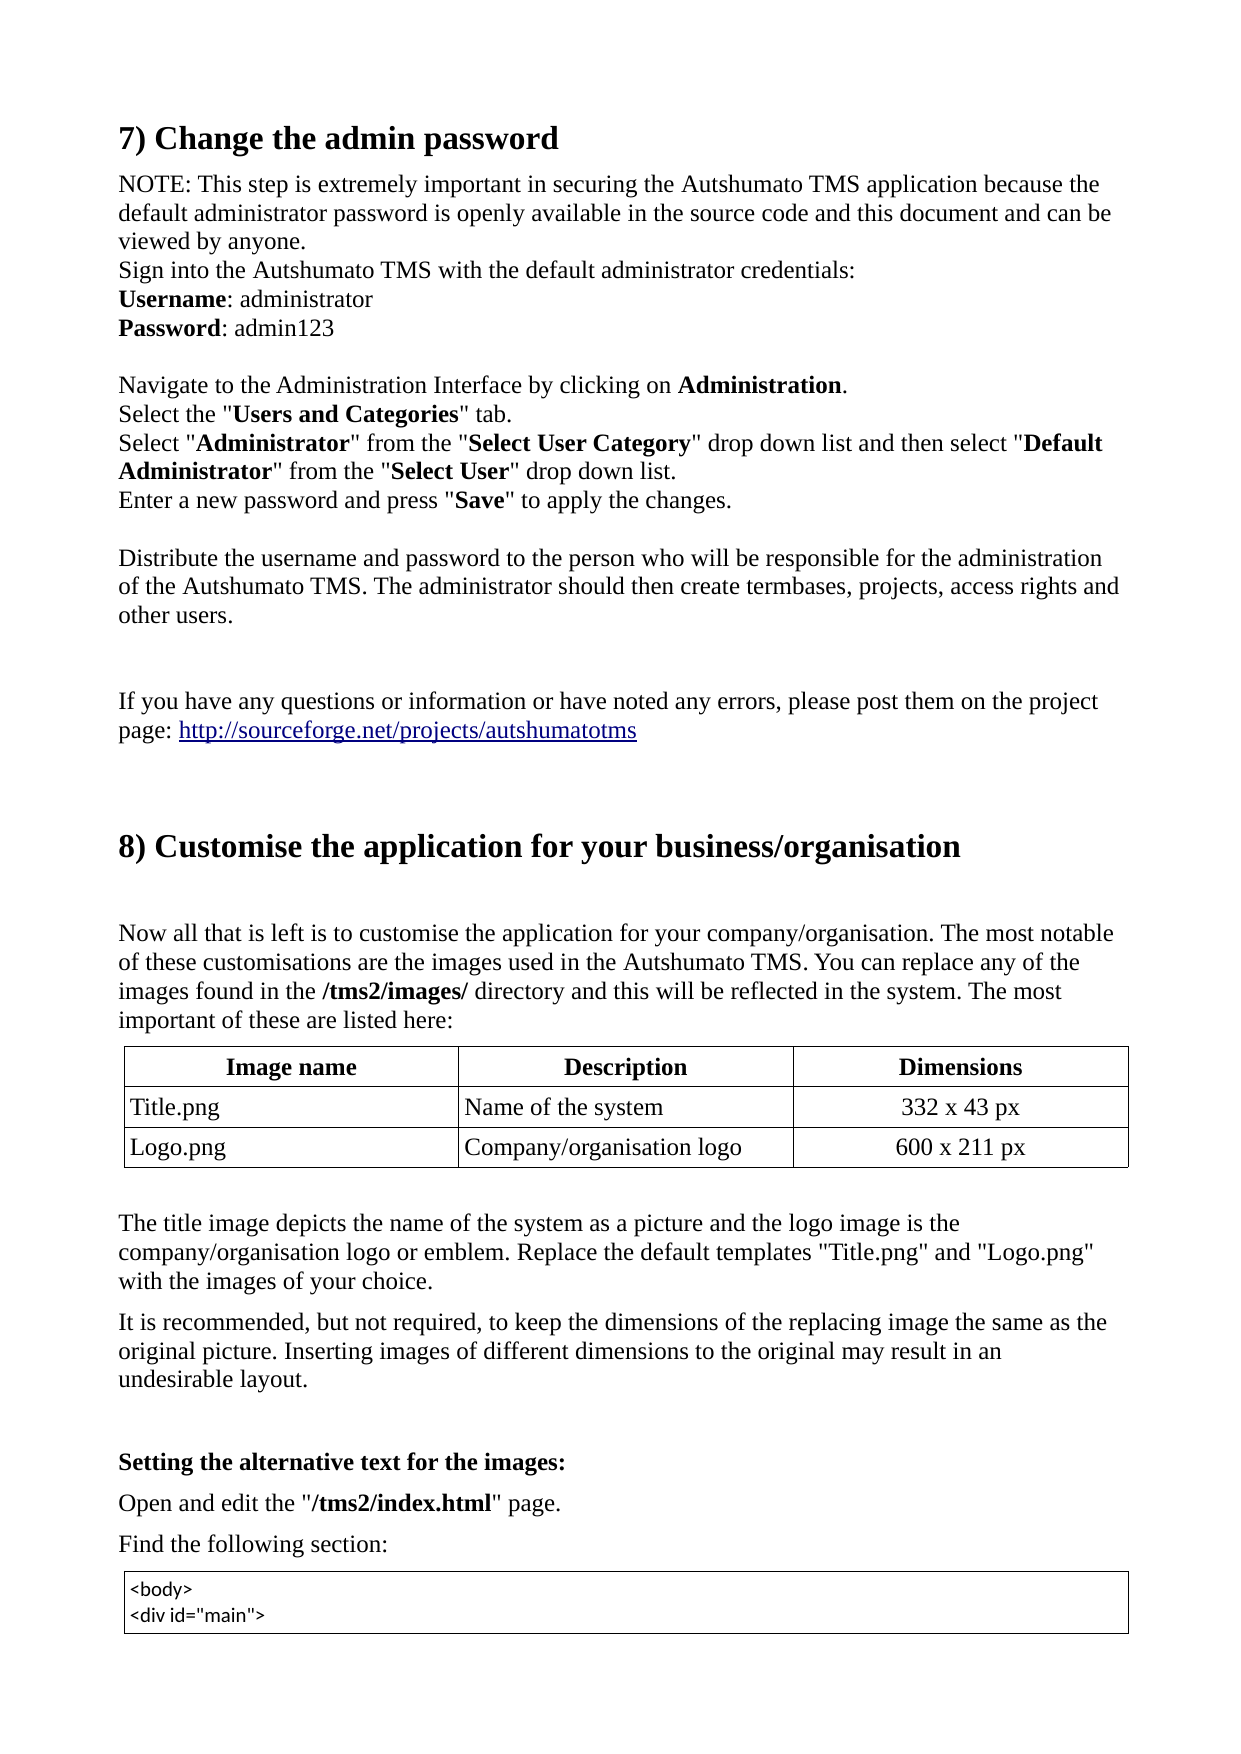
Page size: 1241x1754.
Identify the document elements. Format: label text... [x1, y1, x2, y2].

text Setting the alternative text for the images: [118, 1447, 1122, 1476]
table_header Description [459, 1047, 793, 1086]
text The title image depicts the name of the system as a picture and the logo image is the company/organisation logo or emblem. Replace the default templates "Title.png" and "Logo.png" with the images of your choice. [118, 1208, 1122, 1294]
text Select "Administrator" from the "Select User Category" drop down list and then select "Default Administrator" from the "Select User" drop down list. [118, 428, 1122, 485]
subtitle 8) Customise the application for your business/organisation [118, 826, 1122, 865]
table_cell 332 x 43 px [794, 1087, 1128, 1127]
text Find the following section: [118, 1529, 1122, 1558]
table_cell Company/organisation logo [459, 1128, 793, 1167]
text Username: administrator [118, 284, 1122, 313]
table_header Image name [125, 1047, 458, 1086]
text It is recommended, but not required, to keep the dimensions of the replacing image the same as the original picture. Inserting images of different dimensions to the original may result in an undesirable layout. [118, 1307, 1122, 1393]
table_cell Name of the system [459, 1087, 793, 1127]
text Sign into the Autshumato TMS with the default administrator credentials: [118, 255, 1122, 284]
text NOTE: This step is extremely important in securing the Autshumato TMS application because the default administrator password is openly available in the source code and this document and can be viewed by anyone. [118, 169, 1122, 255]
table_header <body> <div id="main"> [125, 1572, 1128, 1633]
text Navigate to the Administration Interface by clicking on Administration. [118, 370, 1122, 399]
subtitle 7) Change the admin password [118, 118, 1122, 156]
table_cell Title.png [125, 1087, 458, 1127]
table_cell 600 x 211 px [794, 1128, 1128, 1167]
table_header Dimensions [794, 1047, 1128, 1086]
text Distribute the username and password to the person who will be responsible for the administration of the Autshumato TMS. The administrator should then create termbases, projects, access rights and other users. [118, 543, 1122, 629]
text Password: admin123 [118, 313, 1122, 341]
table_cell Logo.png [125, 1128, 458, 1167]
text Enter a new password and press "Save" to apply the changes. [118, 485, 1122, 514]
text Open and edit the "/tms2/index.html" page. [118, 1488, 1122, 1517]
text If you have any questions or information or have noted any errors, please post them on the project page: http://sourceforge.net/projects/autshumatotms [118, 686, 1122, 744]
text Now all that is left is to customise the application for your company/organisation. The most notable of these customisations are the images used in the Autshumato TMS. You can replace any of the images found in the /tms2/images/ directory and this will be reflected in the system. The most important of these are listed here: [118, 918, 1122, 1033]
text Select the "Users and Categories" tab. [118, 399, 1122, 428]
